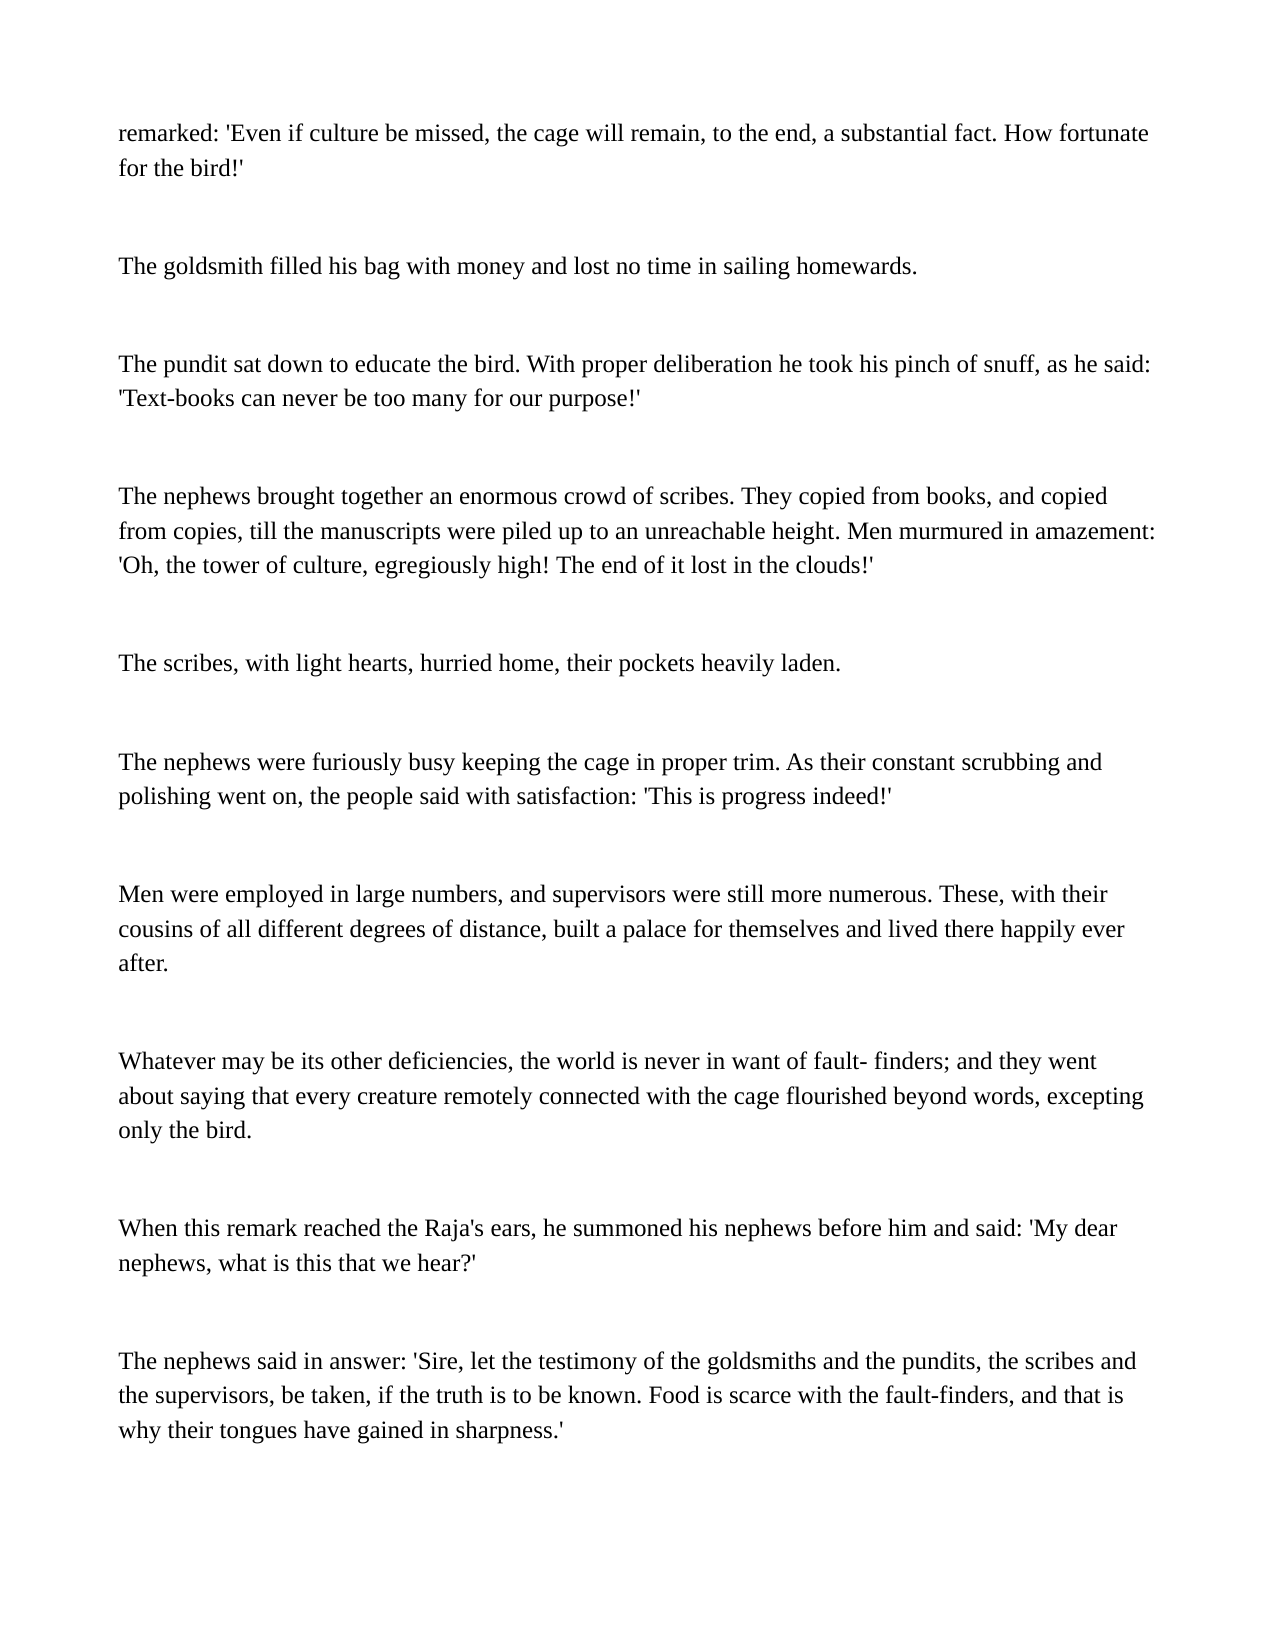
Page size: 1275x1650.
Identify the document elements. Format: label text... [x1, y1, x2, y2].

text remarked: 'Even if culture be missed, the cage will remain, to the end, a substantial fact. How fortunate for the bird!' [118, 118, 1157, 181]
text When this remark reached the Raja's ears, he summoned his nephews before him and said: 'My dear nephews, what is this that we hear?' [118, 1213, 1157, 1277]
text The nephews said in answer: 'Sire, let the testimony of the goldsmiths and the pundits, the scribes and the supervisors, be taken, if the truth is to be known. Food is scarce with the fault-finders, and that is why their tongues have gained in sharpness.' [118, 1346, 1157, 1444]
text The goldsmith filled his bag with money and lost no time in sailing homewards. [118, 251, 1157, 279]
text The nephews were furiously busy keeping the cage in proper trim. As their constant scrubbing and polishing went on, the people said with satisfaction: 'This is progress indeed!' [118, 747, 1157, 810]
text The nephews brought together an enormous crowd of scribes. They copied from books, and copied from copies, till the manuscripts were piled up to an unreachable height. Men murmured in amazement: 'Oh, the tower of culture, egregiously high! The end of it lost in the clouds!' [118, 481, 1157, 579]
text The pundit sat down to educate the bird. With proper deliberation he took his pinch of snuff, as he said: 'Text-books can never be too many for our purpose!' [118, 349, 1157, 412]
text Men were employed in large numbers, and supervisors were still more numerous. These, with their cousins of all different degrees of distance, built a palace for themselves and lived there happily ever after. [118, 879, 1157, 977]
text Whatever may be its other deficiencies, the world is never in want of fault- finders; and they went about saying that every creature remotely connected with the cage flourished beyond words, excepting only the bird. [118, 1046, 1157, 1144]
text The scribes, with light hearts, hurried home, their pockets heavily laden. [118, 648, 1157, 677]
